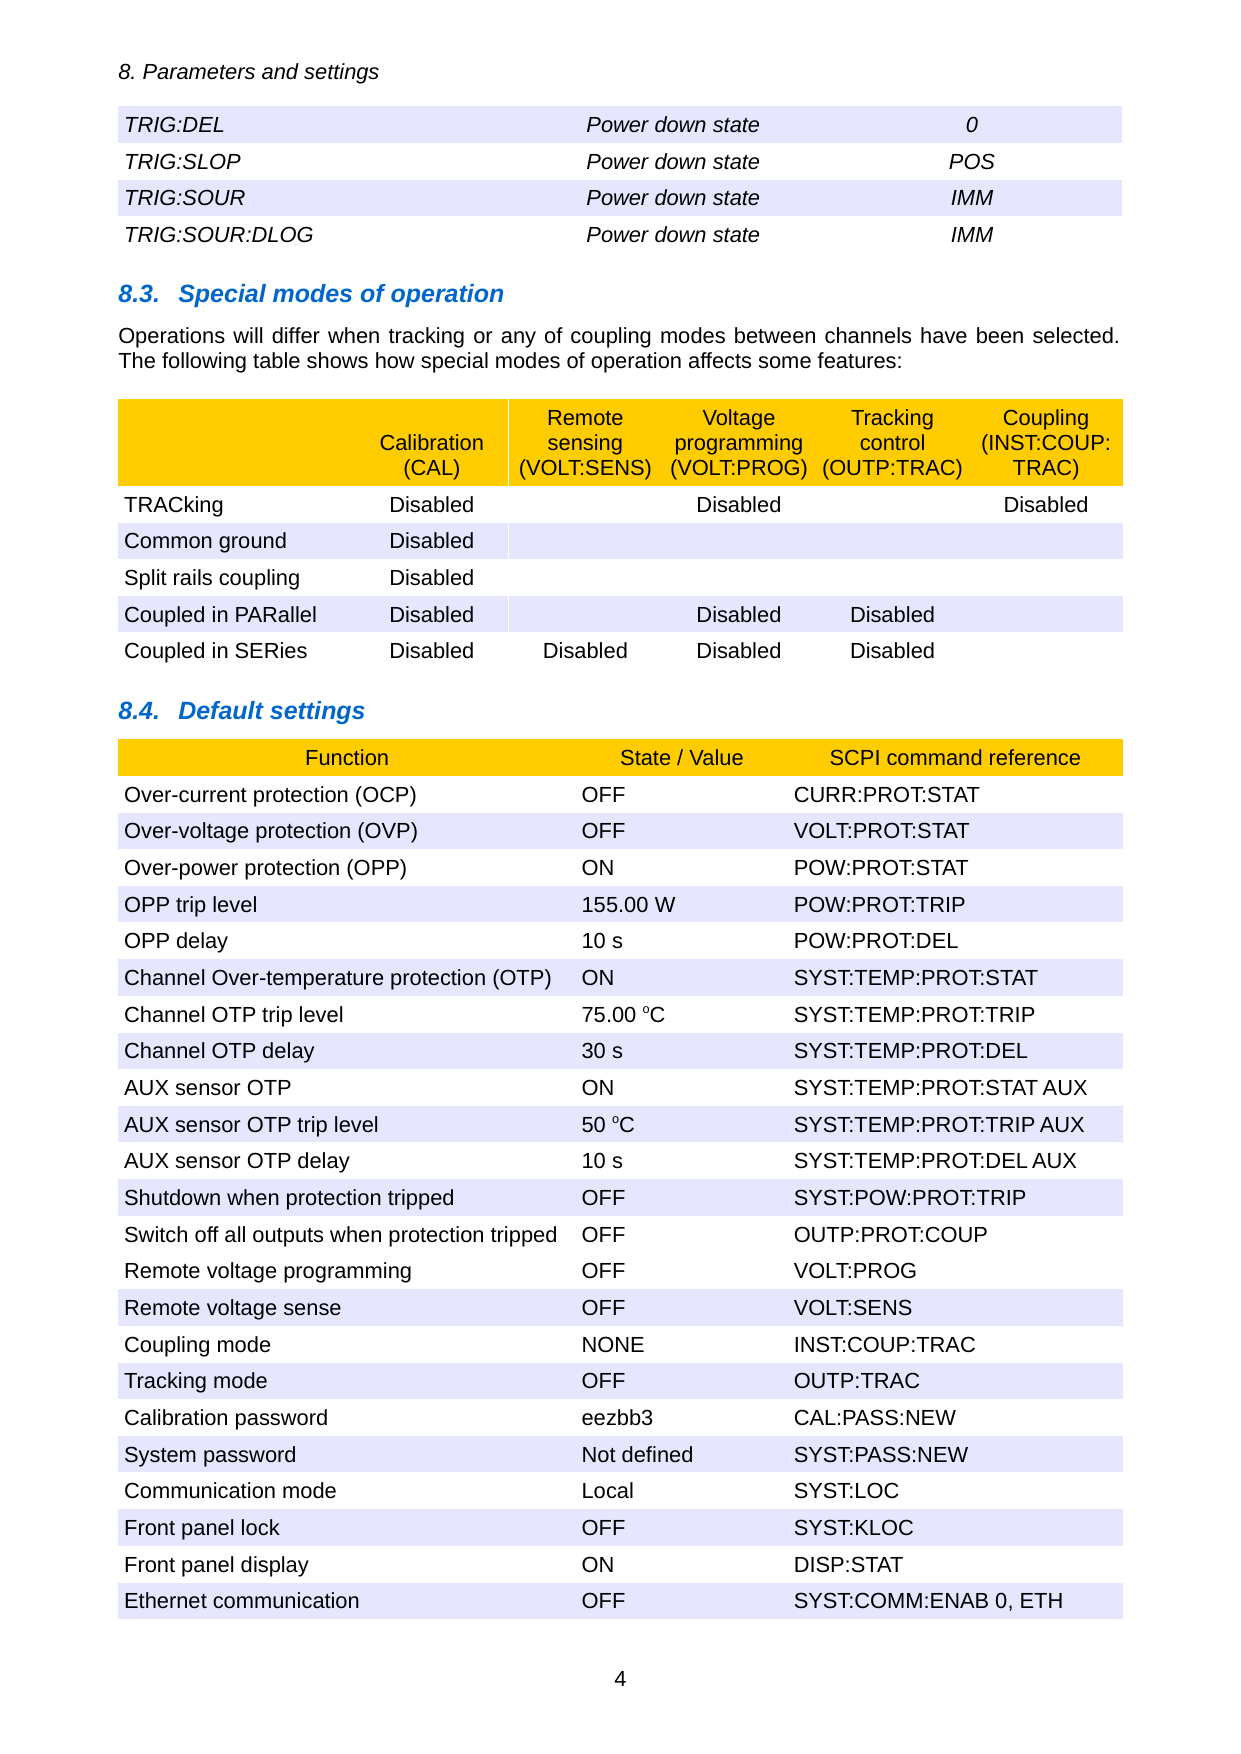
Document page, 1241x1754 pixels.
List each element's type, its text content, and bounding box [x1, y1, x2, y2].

table_header SCPI command reference [788, 739, 1123, 776]
table_cell Switch off all outputs when protection tripped [118, 1216, 576, 1252]
table_cell 30 s [576, 1033, 788, 1069]
table_cell Ethernet communication [118, 1583, 576, 1619]
table_cell SYST:PASS:NEW [788, 1436, 1123, 1472]
table_cell [816, 559, 969, 596]
table_cell OFF [576, 1179, 788, 1216]
table_cell OFF [576, 1363, 788, 1399]
table_cell Channel OTP delay [118, 1033, 576, 1069]
table_cell Power down state [524, 143, 824, 179]
table_header [118, 399, 355, 486]
table_cell IMM [824, 216, 1122, 253]
table_cell Disabled [355, 559, 508, 596]
table_cell VOLT:PROT:STAT [788, 813, 1123, 849]
table_cell Split rails coupling [118, 559, 355, 596]
table_cell 75.00 oC [576, 996, 788, 1032]
table_cell SYST:TEMP:PROT:TRIP [788, 996, 1123, 1032]
table_cell Disabled [355, 596, 508, 632]
table_cell Disabled [355, 486, 508, 522]
table_cell POW:PROT:TRIP [788, 886, 1123, 922]
table_header Coupling (INST:COUP:TRAC) [969, 399, 1123, 486]
table_cell Coupled in PARallel [118, 596, 355, 632]
table_cell SYST:COMM:ENAB 0, ETH [788, 1583, 1123, 1619]
table_cell OPP delay [118, 923, 576, 959]
table_cell ON [576, 959, 788, 996]
table_cell [969, 523, 1123, 559]
table_cell Disabled [355, 523, 508, 559]
table_cell OFF [576, 1289, 788, 1326]
table_cell Front panel display [118, 1546, 576, 1582]
table_cell SYST:KLOC [788, 1509, 1123, 1546]
table_cell Coupling mode [118, 1326, 576, 1362]
table_cell DISP:STAT [788, 1546, 1123, 1582]
table_cell Disabled [662, 486, 816, 522]
table_cell [969, 633, 1123, 669]
table_cell ON [576, 849, 788, 886]
table_header Voltage programming (VOLT:PROG) [662, 399, 816, 486]
table_cell TRIG:SOUR:DLOG [118, 216, 524, 253]
table_cell OFF [576, 1253, 788, 1289]
table_cell OFF [576, 813, 788, 849]
table_header Remote sensing (VOLT:SENS) [509, 399, 662, 486]
table_cell SYST:LOC [788, 1473, 1123, 1509]
table_cell 10 s [576, 923, 788, 959]
table_cell AUX sensor OTP trip level [118, 1106, 576, 1142]
table_cell [816, 523, 969, 559]
table_cell Not defined [576, 1436, 788, 1472]
table_header State / Value [576, 739, 788, 776]
table_cell Over-current protection (OCP) [118, 776, 576, 812]
table_cell Coupled in SERies [118, 633, 355, 669]
table_cell [509, 486, 662, 522]
table_header Tracking control (OUTP:TRAC) [816, 399, 969, 486]
table_cell 10 s [576, 1143, 788, 1179]
table_cell [816, 486, 969, 522]
table_cell eezbb3 [576, 1399, 788, 1436]
table_cell NONE [576, 1326, 788, 1362]
table_cell Remote voltage sense [118, 1289, 576, 1326]
table_cell Disabled [816, 596, 969, 632]
table_cell Over-voltage protection (OVP) [118, 813, 576, 849]
table_cell SYST:TEMP:PROT:DEL [788, 1033, 1123, 1069]
table_cell ON [576, 1069, 788, 1106]
table_cell 50 oC [576, 1106, 788, 1142]
table_cell OUTP:TRAC [788, 1363, 1123, 1399]
table_header Function [118, 739, 576, 776]
table_cell Power down state [524, 216, 824, 253]
table_cell Local [576, 1473, 788, 1509]
table_cell Disabled [509, 633, 662, 669]
table_cell Channel OTP trip level [118, 996, 576, 1032]
table_cell POS [824, 143, 1122, 179]
table_cell OFF [576, 1216, 788, 1252]
table_cell Power down state [524, 106, 824, 143]
table_cell Disabled [355, 633, 508, 669]
table_cell SYST:POW:PROT:TRIP [788, 1179, 1123, 1216]
table_cell Communication mode [118, 1473, 576, 1509]
table_cell System password [118, 1436, 576, 1472]
text Operations will differ when tracking or any of coupling modes between channels have been selected. The following table shows how special modes of operation affects some features: [118, 323, 1122, 373]
table_cell [509, 596, 662, 632]
table_cell OFF [576, 1583, 788, 1619]
table_cell TRIG:SOUR [118, 180, 524, 216]
table_cell AUX sensor OTP [118, 1069, 576, 1106]
table_cell POW:PROT:STAT [788, 849, 1123, 886]
table_cell POW:PROT:DEL [788, 923, 1123, 959]
table_cell CAL:PASS:NEW [788, 1399, 1123, 1436]
table_cell Shutdown when protection tripped [118, 1179, 576, 1216]
table_cell Front panel lock [118, 1509, 576, 1546]
table_cell Over-power protection (OPP) [118, 849, 576, 886]
table_cell Disabled [662, 633, 816, 669]
table_cell OPP trip level [118, 886, 576, 922]
table_cell SYST:TEMP:PROT:TRIP AUX [788, 1106, 1123, 1142]
table_cell Power down state [524, 180, 824, 216]
table_cell TRIG:SLOP [118, 143, 524, 179]
table_cell VOLT:PROG [788, 1253, 1123, 1289]
table_header Calibration (CAL) [355, 399, 508, 486]
table_cell CURR:PROT:STAT [788, 776, 1123, 812]
table_cell SYST:TEMP:PROT:STAT [788, 959, 1123, 996]
table_cell VOLT:SENS [788, 1289, 1123, 1326]
table_cell Calibration password [118, 1399, 576, 1436]
table_cell SYST:TEMP:PROT:STAT AUX [788, 1069, 1123, 1106]
table_cell [969, 559, 1123, 596]
table_cell [662, 559, 816, 596]
table_cell Disabled [816, 633, 969, 669]
table_cell [969, 596, 1123, 632]
table_cell ON [576, 1546, 788, 1582]
table_cell Disabled [969, 486, 1123, 522]
table_cell Common ground [118, 523, 355, 559]
table_cell IMM [824, 180, 1122, 216]
subtitle Default settings [118, 696, 1122, 724]
table_cell OUTP:PROT:COUP [788, 1216, 1123, 1252]
table_cell Channel Over-temperature protection (OTP) [118, 959, 576, 996]
table_cell AUX sensor OTP delay [118, 1143, 576, 1179]
table_cell [509, 559, 662, 596]
table_cell 155.00 W [576, 886, 788, 922]
table_cell [662, 523, 816, 559]
table_cell 0 [824, 106, 1122, 143]
table_cell Disabled [662, 596, 816, 632]
subtitle Special modes of operation [118, 279, 1122, 308]
table_cell Tracking mode [118, 1363, 576, 1399]
table_cell TRIG:DEL [118, 106, 524, 143]
table_cell OFF [576, 776, 788, 812]
table_cell SYST:TEMP:PROT:DEL AUX [788, 1143, 1123, 1179]
table_cell TRACking [118, 486, 355, 522]
table_cell [509, 523, 662, 559]
table_cell Remote voltage programming [118, 1253, 576, 1289]
table_cell OFF [576, 1509, 788, 1546]
table_cell INST:COUP:TRAC [788, 1326, 1123, 1362]
